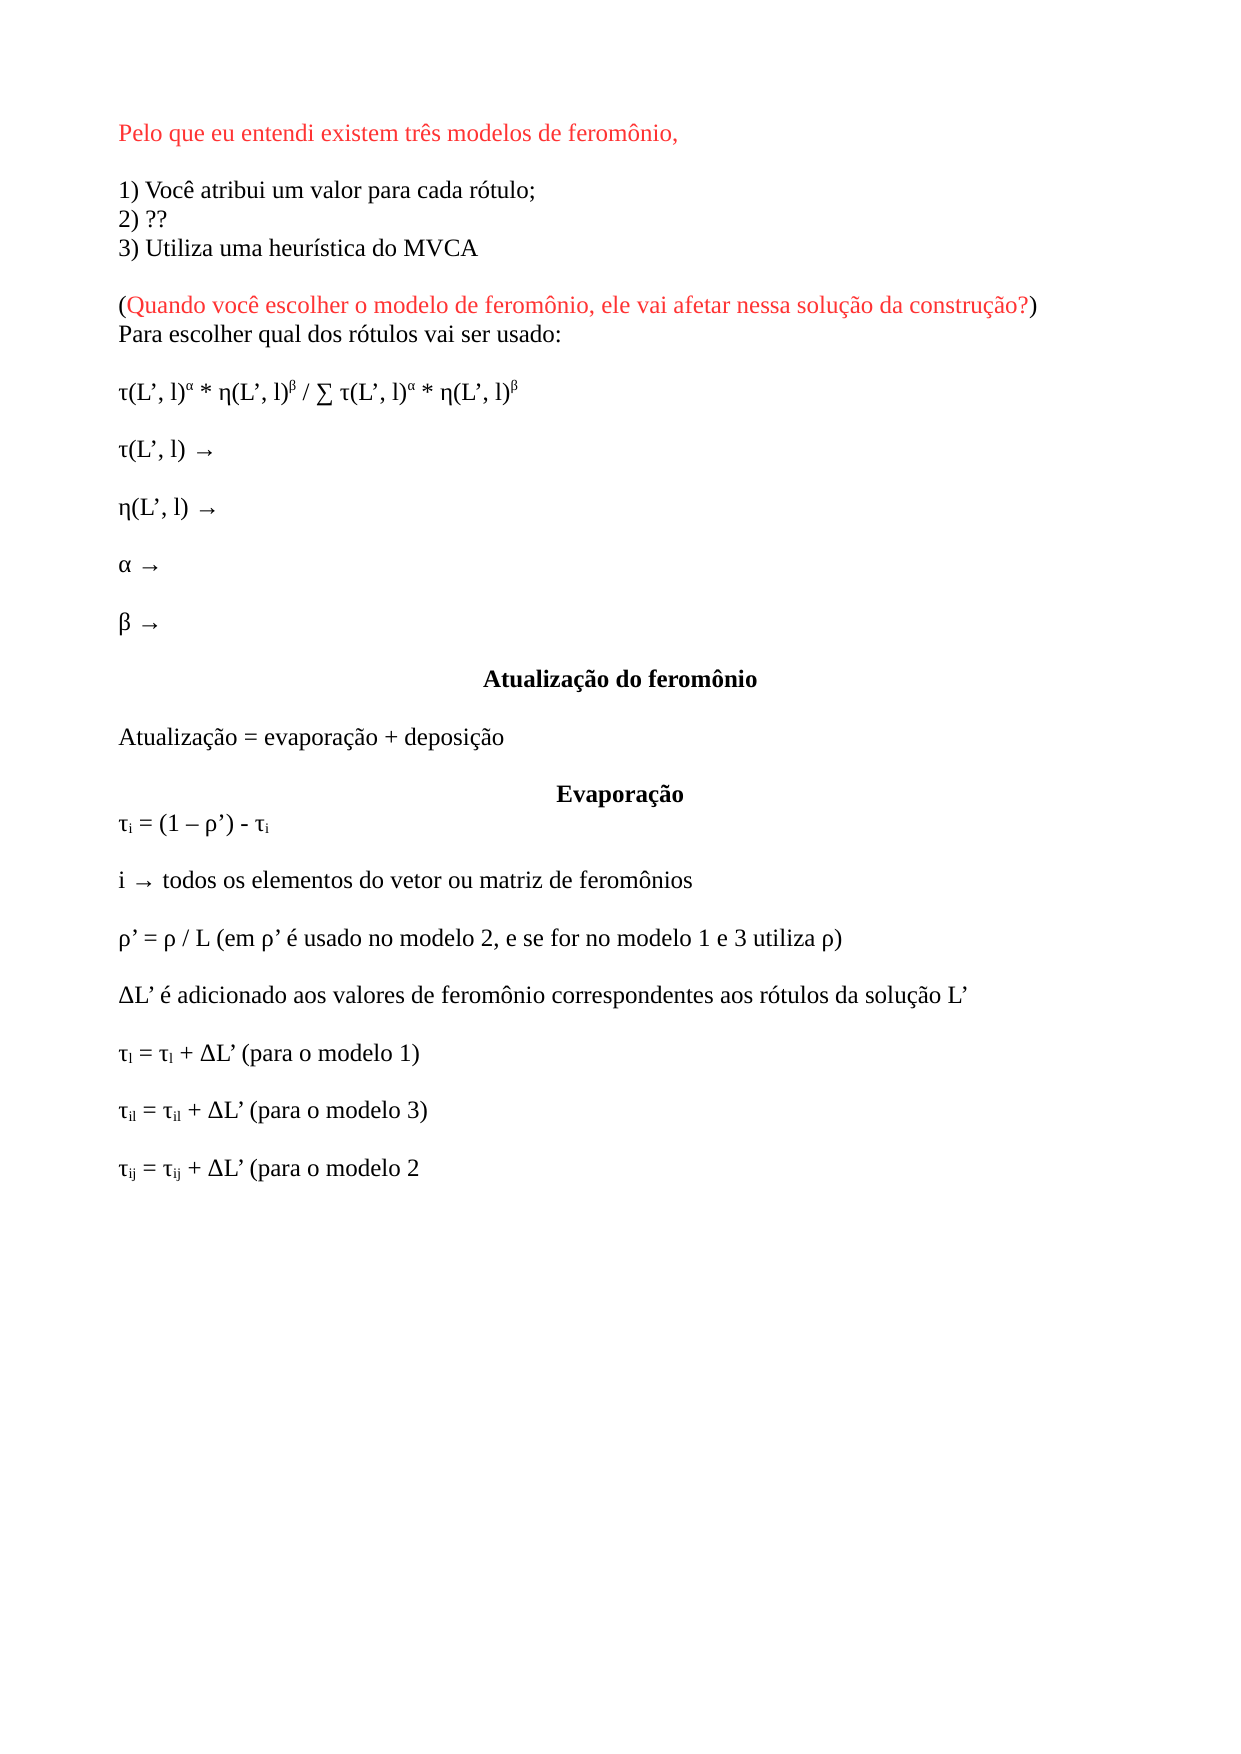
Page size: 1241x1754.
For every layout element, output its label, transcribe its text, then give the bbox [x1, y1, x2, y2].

text β → [118, 607, 1122, 636]
text 1) Você atribui um valor para cada rótulo; [118, 176, 1122, 204]
text α → [118, 549, 1122, 578]
text ΔL’ é adicionado aos valores de feromônio correspondentes aos rótulos da solução L’ [118, 981, 1122, 1009]
text τij = τij + ΔL’ (para o modelo 2 [118, 1153, 1122, 1182]
text Evaporação [118, 779, 1122, 808]
text (Quando você escolher o modelo de feromônio, ele vai afetar nessa solução da construção?) [118, 291, 1122, 319]
text τl = τl + ΔL’ (para o modelo 1) [118, 1038, 1122, 1067]
text Atualização do feromônio [118, 664, 1122, 693]
text 3) Utiliza uma heurística do MVCA [118, 233, 1122, 262]
text ρ’ = ρ / L (em ρ’ é usado no modelo 2, e se for no modelo 1 e 3 utiliza ρ) [118, 923, 1122, 952]
text τi = (1 – ρ’) - τi [118, 808, 1122, 837]
text τil = τil + ΔL’ (para o modelo 3) [118, 1096, 1122, 1124]
text τ(L’, l) → [118, 434, 1122, 463]
text 2) ?? [118, 204, 1122, 233]
text τ(L’, l)α * η(L’, l)β / ∑ τ(L’, l)α * η(L’, l)β [118, 377, 1122, 406]
text η(L’, l) → [118, 492, 1122, 521]
text i → todos os elementos do vetor ou matriz de feromônios [118, 866, 1122, 894]
text Atualização = evaporação + deposição [118, 722, 1122, 751]
text Para escolher qual dos rótulos vai ser usado: [118, 319, 1122, 348]
text Pelo que eu entendi existem três modelos de feromônio, [118, 118, 1122, 147]
